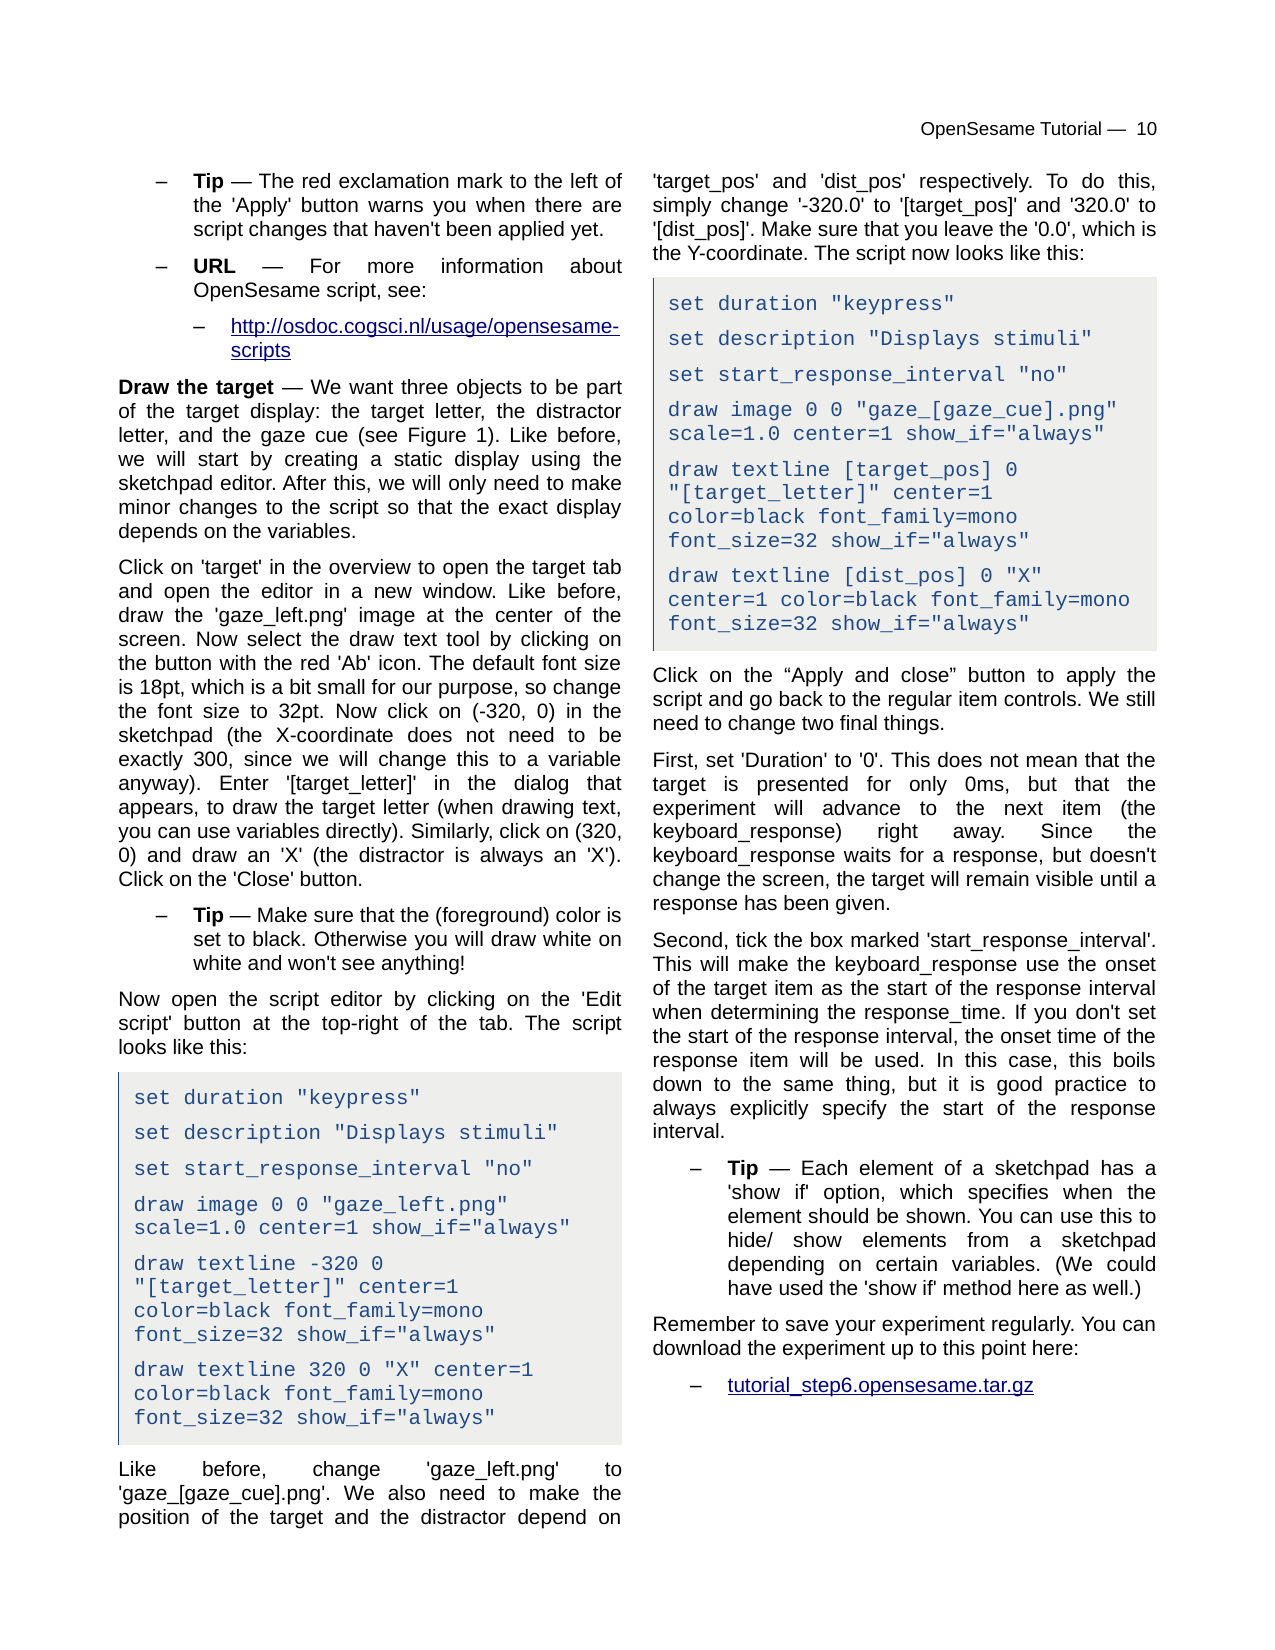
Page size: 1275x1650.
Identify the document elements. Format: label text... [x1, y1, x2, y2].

list Tip — Each element of a sketchpad has a 'show if' option, which specifies when the element should be shown. You can use this to hide/ show elements from a sketchpad depending on certain variables. (We could have used the 'show if' method here as well.) [690, 1156, 1157, 1300]
text draw image 0 0 "gaze_[gaze_cue].png" scale=1.0 center=1 show_if="always" [654, 384, 1157, 444]
text draw image 0 0 "gaze_left.png" scale=1.0 center=1 show_if="always" [119, 1178, 622, 1238]
text Click on the “Apply and close” button to apply the script and go back to the regular item controls. We still need to change two final things. [652, 663, 1157, 735]
list Tip — Make sure that the (foreground) color is set to black. Otherwise you will draw white on white and won't see anything! [156, 903, 622, 975]
text Remember to save your experiment regularly. You can download the experiment up to this point here: [652, 1312, 1157, 1360]
text draw textline [target_pos] 0 "[target_letter]" center=1 color=black font_family=mono font_size=32 show_if="always" [654, 444, 1157, 550]
text Now open the script editor by clicking on the 'Edit script' button at the top-right of the tab. The script looks like this: [118, 987, 622, 1059]
text set start_response_interval "no" [654, 349, 1157, 384]
list URL — For more information about OpenSesame script, see: [156, 254, 622, 302]
list tutorial_step6.opensesame.tar.gz [690, 1373, 1157, 1397]
text Click on 'target' in the overview to open the target tab and open the editor in a new window. Like before, draw the 'gaze_left.png' image at the center of the screen. Now select the draw text tool by clicking on the button with the red 'Ab' icon. The default font size is 18pt, which is a bit small for our purpose, so change the font size to 32pt. Now click on (-320, 0) in the sketchpad (the X-coordinate does not need to be exactly 300, since we will change this to a variable anyway). Enter '[target_letter]' in the dialog that appears, to draw the target letter (when drawing text, you can use variables directly). Similarly, click on (320, 0) and draw an 'X' (the distractor is always an 'X'). Click on the 'Close' button. [118, 555, 622, 890]
text set duration "keypress" [652, 277, 1157, 313]
text Second, tick the box marked 'start_response_interval'. This will make the keyboard_response use the onset of the target item as the start of the response interval when determining the response_time. If you don't set the start of the response interval, the onset time of the response item will be used. In this case, this boils down to the same thing, but it is good practice to always explicitly specify the start of the response interval. [652, 928, 1157, 1143]
text Draw the target — We want three objects to be part of the target display: the target letter, the distractor letter, and the gaze cue (see Figure 1). Like before, we will start by creating a static display using the sketchpad editor. After this, we will only need to make minor changes to the script so that the exact display depends on the variables. [118, 375, 622, 542]
list http://osdoc.cogsci.nl/usage/opensesame-scripts [193, 314, 622, 362]
text Like before, change 'gaze_left.png' to 'gaze_[gaze_cue].png'. We also need to make the position of the target and the distractor depend on [118, 1457, 622, 1529]
text set start_response_interval "no" [119, 1143, 622, 1178]
text draw textline [dist_pos] 0 "X" center=1 color=black font_family=mono font_size=32 show_if="always" [654, 550, 1157, 651]
text set description "Displays stimuli" [654, 313, 1157, 349]
text set duration "keypress" [119, 1072, 622, 1107]
list Tip — The red exclamation mark to the left of the 'Apply' button warns you when there are script changes that haven't been applied yet. [156, 169, 622, 241]
text draw textline -320 0 "[target_letter]" center=1 color=black font_family=mono font_size=32 show_if="always" [119, 1238, 622, 1344]
text set description "Displays stimuli" [119, 1107, 622, 1143]
text draw textline 320 0 "X" center=1 color=black font_family=mono font_size=32 show_if="always" [119, 1344, 622, 1445]
text First, set 'Duration' to '0'. This does not mean that the target is presented for only 0ms, but that the experiment will advance to the next item (the keyboard_response) right away. Since the keyboard_response waits for a response, but doesn't change the screen, the target will remain visible until a response has been given. [652, 747, 1157, 915]
text 'target_pos' and 'dist_pos' respectively. To do this, simply change '-320.0' to '[target_pos]' and '320.0' to '[dist_pos]'. Make sure that you leave the '0.0', which is the Y-coordinate. The script now looks like this: [652, 169, 1157, 265]
